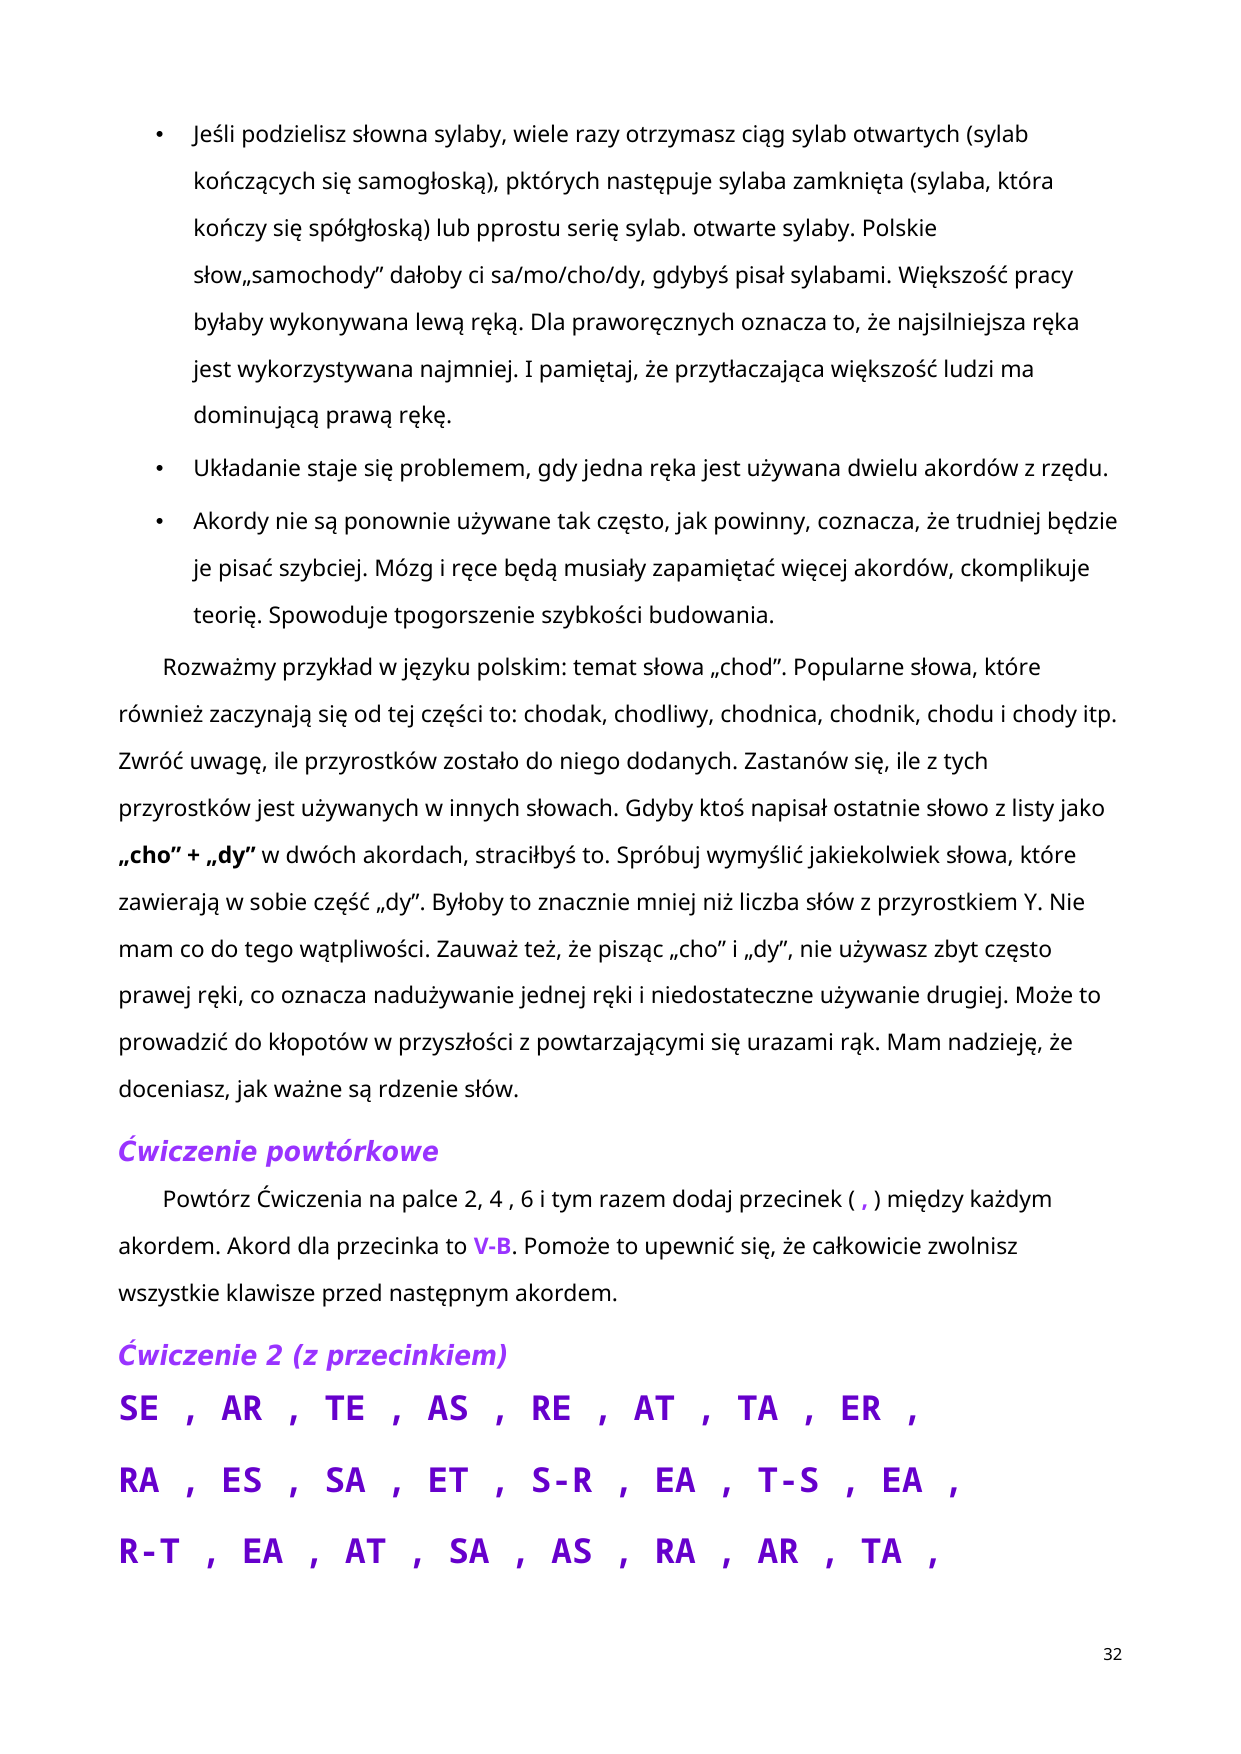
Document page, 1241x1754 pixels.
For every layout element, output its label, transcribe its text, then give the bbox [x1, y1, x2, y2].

subtitle Ćwiczenie 2 (z przecinkiem) [118, 1339, 1122, 1371]
text Rozważmy przykład w języku polskim: temat słowa „chod”. Popularne słowa, które również zaczynają się od tej części to: chodak, chodliwy, chodnica, chodnik, chodu i chody itp. Zwróć uwagę, ile przyrostków zostało do niego dodanych. Zastanów się, ile z tych przyrostków jest używanych w innych słowach. Gdyby ktoś napisał ostatnie słowo z listy jako „cho” + „dy” w dwóch akordach, straciłbyś to. Spróbuj wymyślić jakiekolwiek słowa, które zawierają w sobie część „dy”. Byłoby to znacznie mniej niż liczba słów z przyrostkiem Y. Nie mam co do tego wątpliwości. Zauważ też, że pisząc „cho” i „dy”, nie używasz zbyt często prawej ręki, co oznacza nadużywanie jednej ręki i niedostateczne używanie drugiej. Może to prowadzić do kłopotów w przyszłości z powtarzającymi się urazami rąk. Mam nadzieję, że doceniasz, jak ważne są rdzenie słów. [118, 651, 1122, 1104]
text RA , ES , SA , ET , S-R , EA , T-S , EA , [118, 1456, 1122, 1502]
subtitle Ćwiczenie powtórkowe [118, 1135, 1122, 1168]
text SE , AR , TE , AS , RE , AT , TA , ER , [118, 1384, 1122, 1431]
text Powtórz Ćwiczenia na palce 2, 4 , 6 i tym razem dodaj przecinek ( , ) między każdym akordem. Akord dla przecinka to V-B. Pomoże to upewnić się, że całkowicie zwolnisz wszystkie klawisze przed następnym akordem. [118, 1183, 1122, 1308]
list Akordy nie są ponownie używane tak często, jak powinny, coznacza, że trudniej będzie je pisać szybciej. Mózg i ręce będą musiały zapamiętać więcej akordów, ckomplikuje teorię. Spowoduje tpogorszenie szybkości budowania. [156, 505, 1122, 630]
text R-T , EA , AT , SA , AS , RA , AR , TA , [118, 1527, 1122, 1574]
list Jeśli podzielisz słowna sylaby, wiele razy otrzymasz ciąg sylab otwartych (sylab kończących się samogłoską), pktórych następuje sylaba zamknięta (sylaba, która kończy się spółgłoską) lub pprostu serię sylab. otwarte sylaby. Polskie słow„samochody” dałoby ci sa/mo/cho/dy, gdybyś pisał sylabami. Większość pracy byłaby wykonywana lewą ręką. Dla praworęcznych oznacza to, że najsilniejsza ręka jest wykorzystywana najmniej. I pamiętaj, że przytłaczająca większość ludzi ma dominującą prawą rękę. [156, 118, 1122, 431]
list Układanie staje się problemem, gdy jedna ręka jest używana dwielu akordów z rzędu. [156, 452, 1122, 483]
